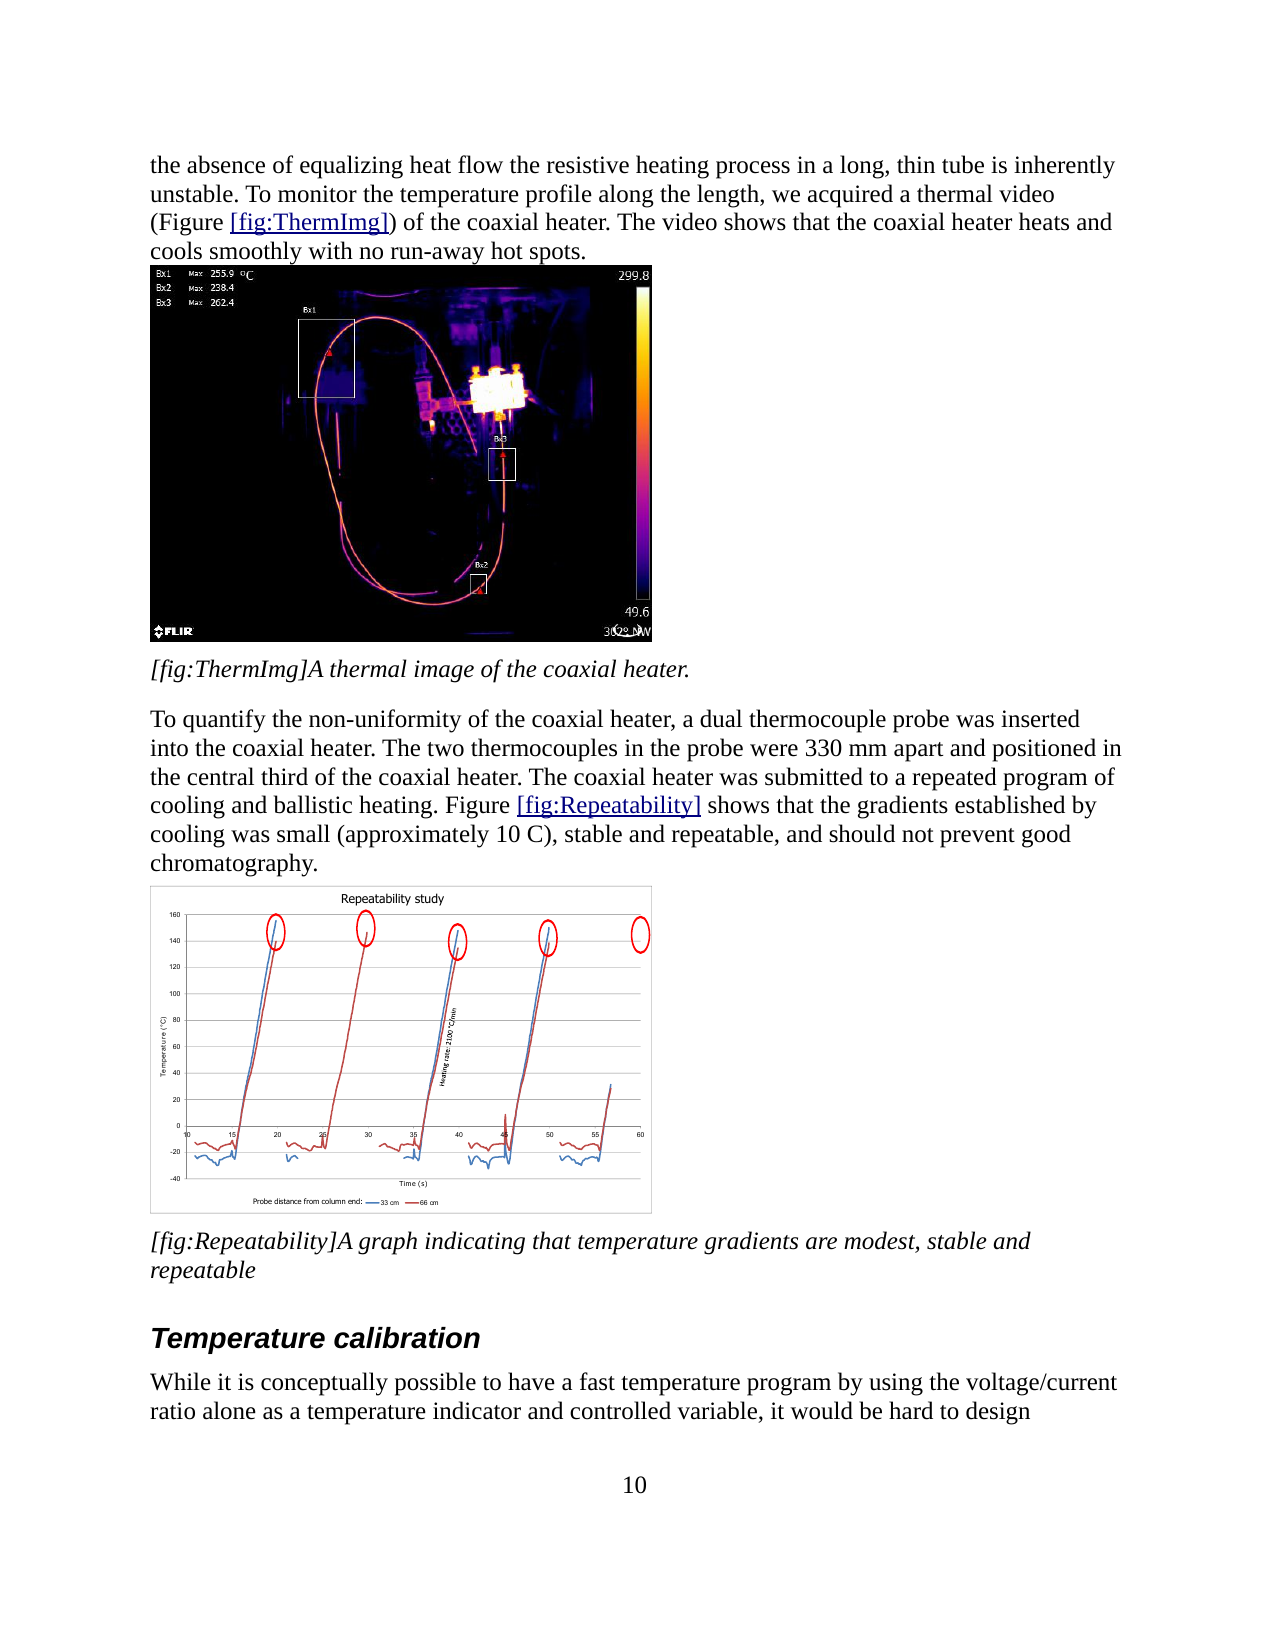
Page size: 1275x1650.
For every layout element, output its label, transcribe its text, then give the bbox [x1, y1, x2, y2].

picture [150, 265, 652, 642]
text [fig:Repeatability]A graph indicating that temperature gradients are modest, stable and repeatable [150, 1226, 1125, 1283]
text [fig:ThermImg]A thermal image of the coaxial heater. [150, 654, 1125, 683]
text While it is conceptually possible to have a fast temperature program by using the voltage/current ratio alone as a temperature indicator and controlled variable, it would be hard to design [150, 1367, 1125, 1424]
subtitle Temperature calibration [150, 1321, 1125, 1354]
text the absence of equalizing heat flow the resistive heating process in a long, thin tube is inherently unstable. To monitor the temperature profile along the length, we acquired a thermal video (Figure [fig:ThermImg]) of the coaxial heater. The video shows that the coaxial heater heats and cools smoothly with no run-away hot spots. [150, 150, 1125, 265]
text To quantify the non-uniformity of the coaxial heater, a dual thermocouple probe was inserted into the coaxial heater. The two thermocouples in the probe were 330 mm apart and positioned in the central third of the coaxial heater. The coaxial heater was submitted to a repeated program of cooling and ballistic heating. Figure [fig:Repeatability] shows that the gradients established by cooling was small (approximately 10 C), stable and repeatable, and should not prevent good chromatography. [150, 704, 1125, 877]
